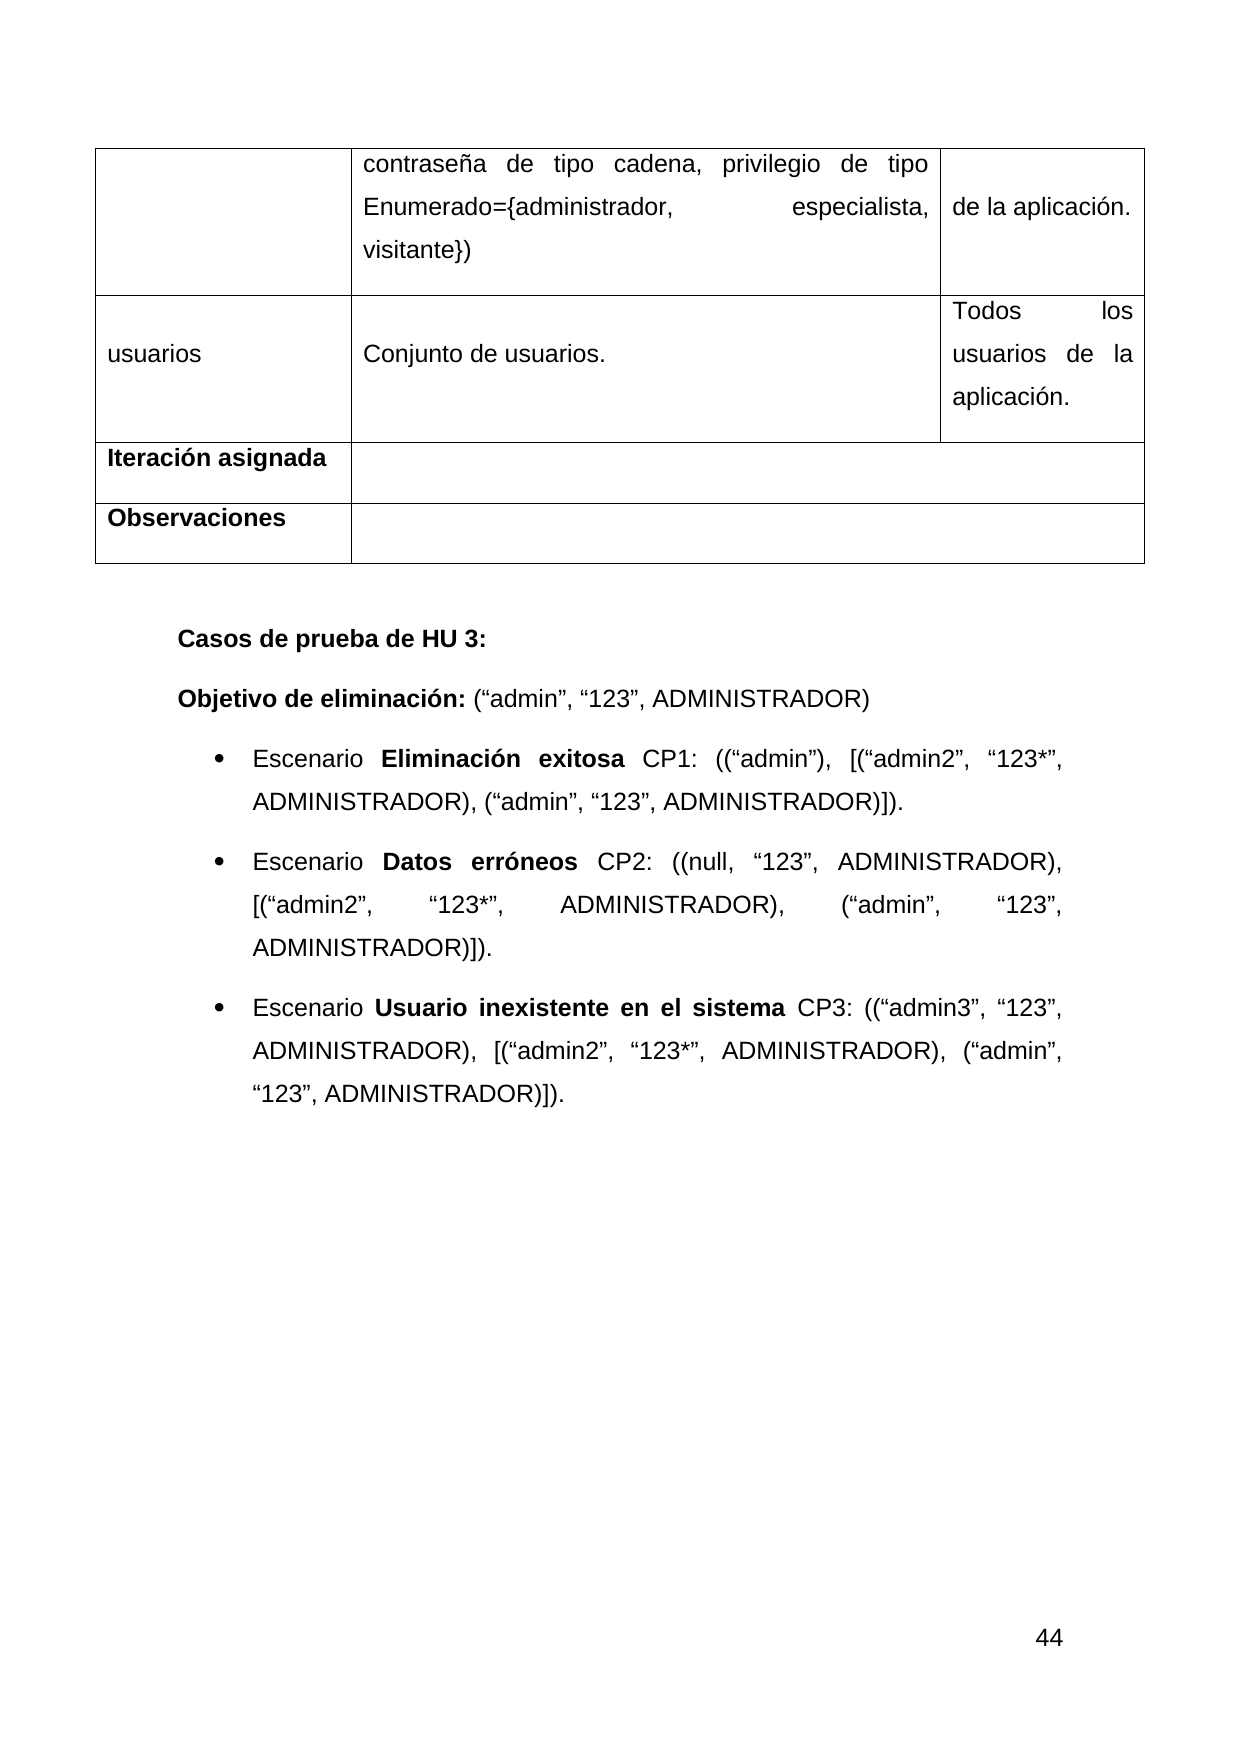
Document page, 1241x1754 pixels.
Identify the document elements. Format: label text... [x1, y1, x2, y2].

table_cell Iteración asignada [96, 443, 351, 502]
table_cell usuarios [96, 296, 351, 442]
table_cell contraseña de tipo cadena, privilegio de tipo Enumerado={administrador, especialista, visitante}) [352, 149, 940, 295]
table_cell [352, 443, 1144, 502]
list Escenario Datos erróneos CP2: ((null, “123”, ADMINISTRADOR), [(“admin2”, “123*”, ADMINISTRADOR), (“admin”, “123”, ADMINISTRADOR)]). [215, 847, 1063, 962]
list Escenario Eliminación exitosa CP1: ((“admin”), [(“admin2”, “123*”, ADMINISTRADOR), (“admin”, “123”, ADMINISTRADOR)]). [215, 743, 1063, 816]
table_cell de la aplicación. [941, 149, 1144, 295]
table_cell Todos los usuarios de la aplicación. [941, 296, 1144, 442]
list Escenario Usuario inexistente en el sistema CP3: ((“admin3”, “123”, ADMINISTRADOR), [(“admin2”, “123*”, ADMINISTRADOR), (“admin”, “123”, ADMINISTRADOR)]). [215, 993, 1063, 1108]
text Objetivo de eliminación: (“admin”, “123”, ADMINISTRADOR) [177, 684, 1063, 712]
table_cell Conjunto de usuarios. [352, 296, 940, 442]
text Casos de prueba de HU 3: [177, 624, 1063, 653]
table_cell [352, 504, 1144, 563]
table_cell Observaciones [96, 504, 351, 563]
table_cell [96, 149, 351, 295]
